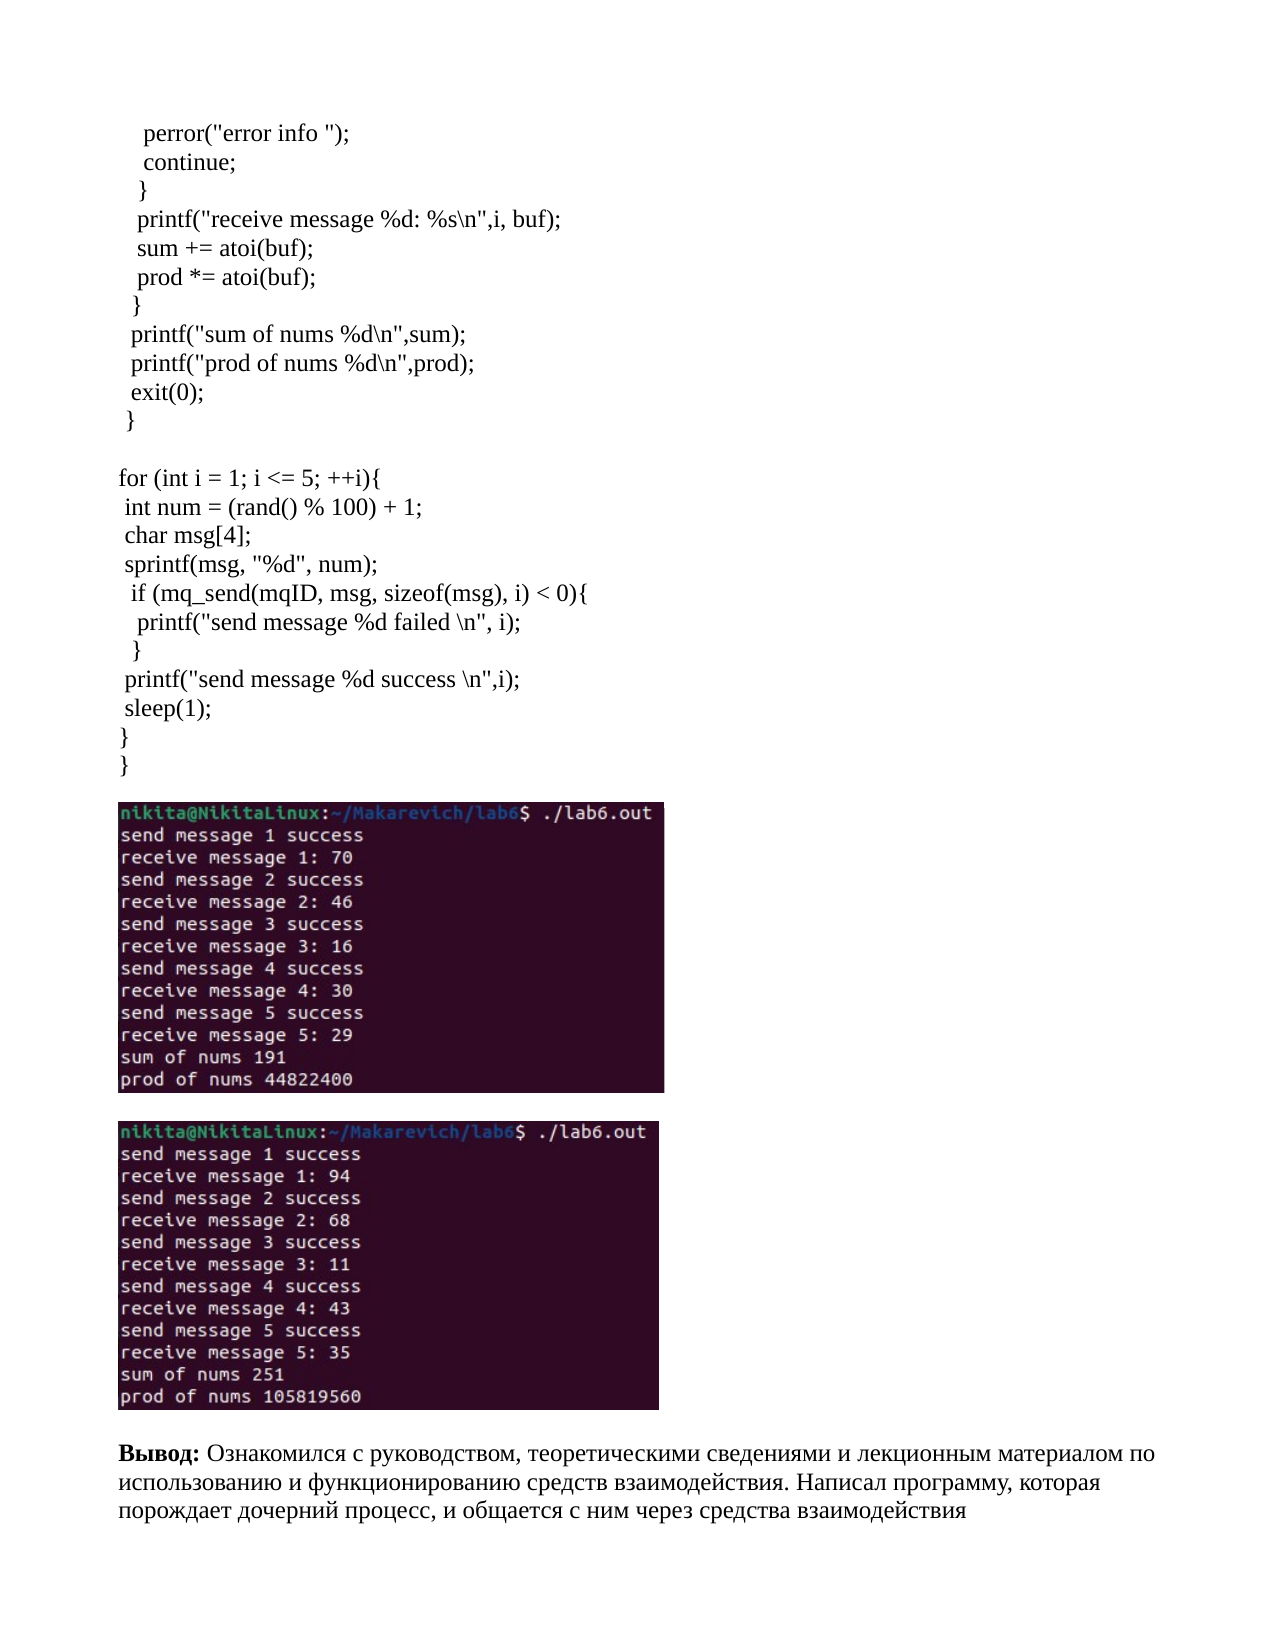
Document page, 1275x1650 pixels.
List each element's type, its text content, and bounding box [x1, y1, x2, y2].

text } [118, 722, 1157, 751]
text for (int i = 1; i <= 5; ++i){ [118, 463, 1157, 492]
text printf("send message %d success \n",i); [118, 664, 1157, 693]
text } [118, 291, 1157, 319]
text printf("receive message %d: %s\n",i, buf); [118, 204, 1157, 233]
text Вывод: Ознакомился с руководством, теоретическими сведениями и лекционным материалом по использованию и функционированию средств взаимодействия. Написал программу, которая порождает дочерний процесс, и общается с ним через средства взаимодействия [118, 1438, 1157, 1524]
text } [118, 751, 1157, 779]
text sum += atoi(buf); [118, 233, 1157, 262]
text } [118, 406, 1157, 434]
text printf("sum of nums %d\n",sum); [118, 319, 1157, 348]
text perror("error info "); [118, 118, 1157, 147]
text } [118, 176, 1157, 204]
text printf("send message %d failed \n", i); [118, 607, 1157, 636]
text char msg[4]; [118, 521, 1157, 549]
text sprintf(msg, "%d", num); [118, 549, 1157, 578]
text } [118, 636, 1157, 664]
text if (mq_send(mqID, msg, sizeof(msg), i) < 0){ [118, 578, 1157, 607]
text continue; [118, 147, 1157, 176]
text prod *= atoi(buf); [118, 262, 1157, 291]
text int num = (rand() % 100) + 1; [118, 492, 1157, 521]
text printf("prod of nums %d\n",prod); [118, 348, 1157, 377]
text sleep(1); [118, 693, 1157, 722]
text exit(0); [118, 377, 1157, 406]
